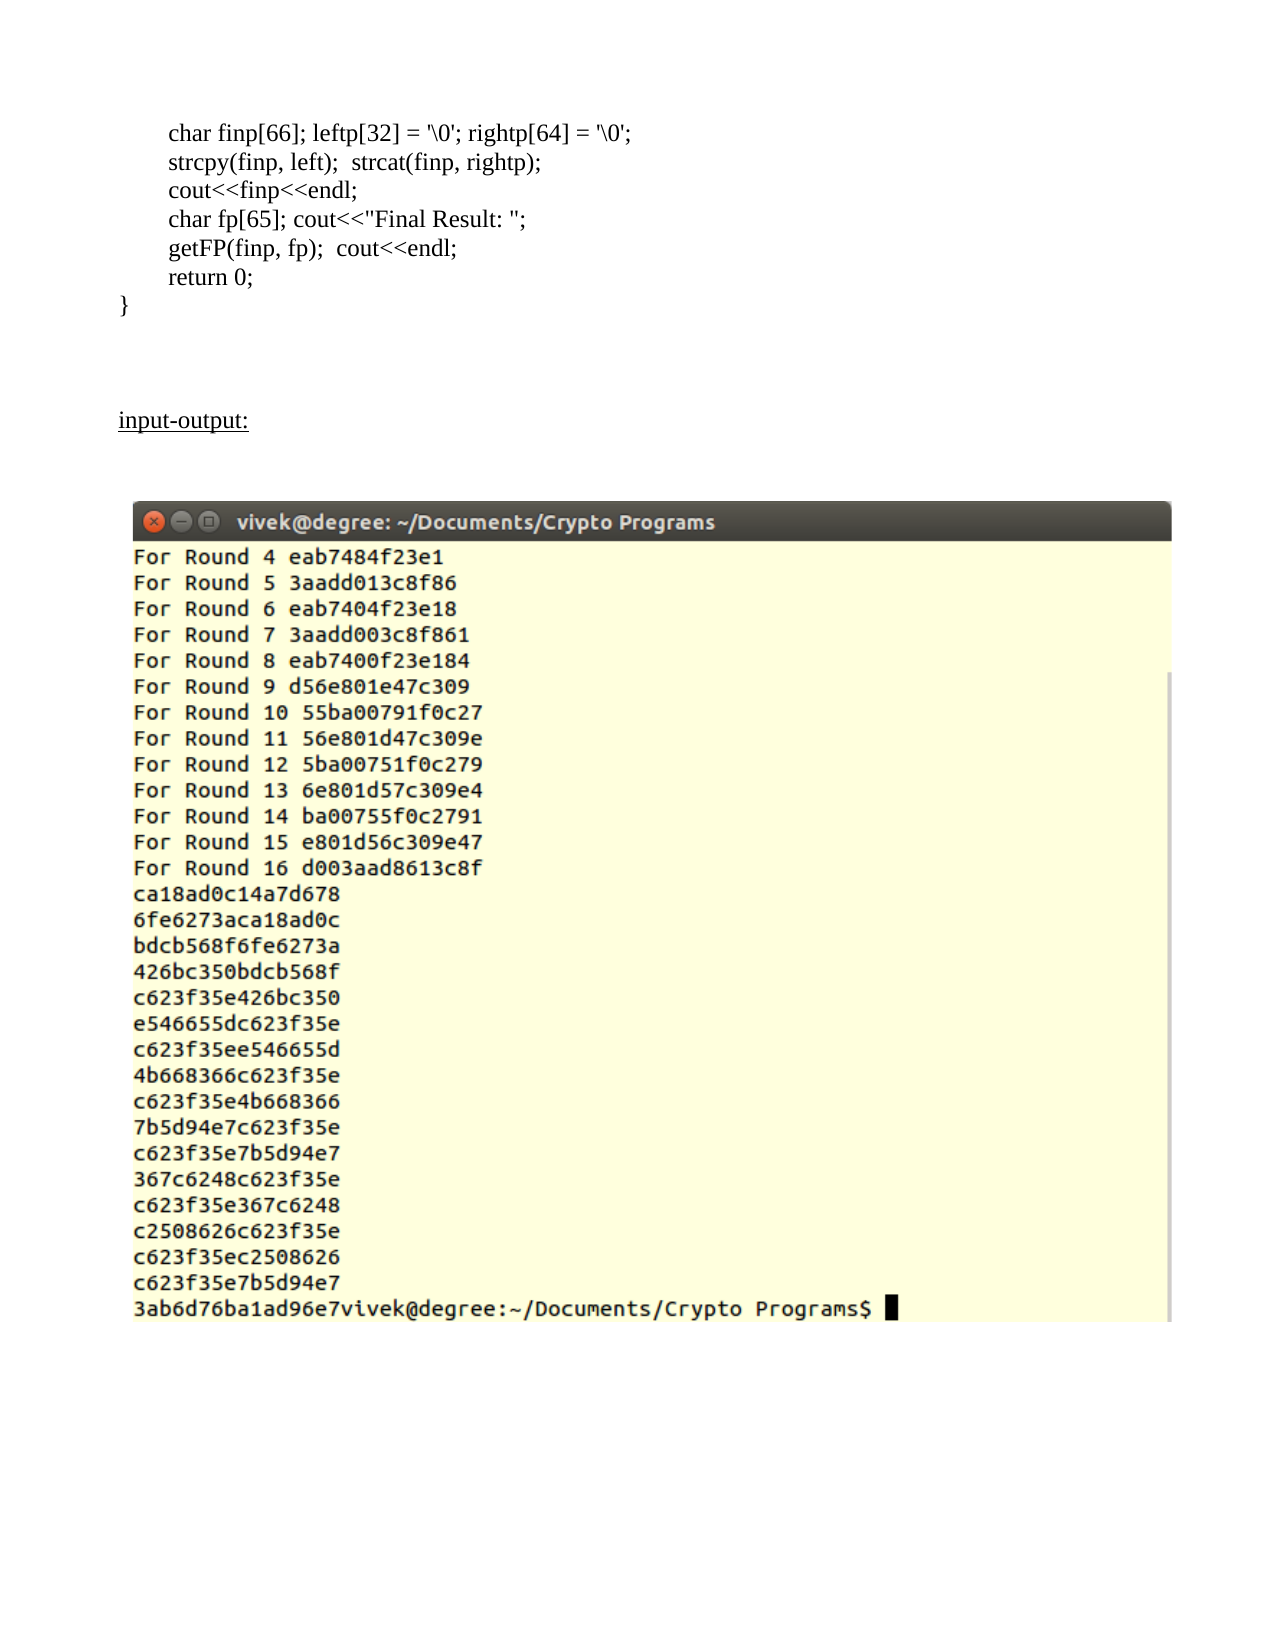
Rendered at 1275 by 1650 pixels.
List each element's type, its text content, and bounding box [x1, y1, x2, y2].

text strcpy(finp, left); strcat(finp, rightp); [118, 147, 1157, 176]
picture [132, 501, 1172, 1322]
text return 0; [118, 262, 1157, 291]
text cout<<finp<<endl; [118, 176, 1157, 204]
text char fp[65]; cout<<"Final Result: "; [118, 204, 1157, 233]
text } [118, 291, 1157, 319]
text input-output: [118, 406, 1157, 434]
text getFP(finp, fp); cout<<endl; [118, 233, 1157, 262]
text char finp[66]; leftp[32] = '\0'; rightp[64] = '\0'; [118, 118, 1157, 147]
